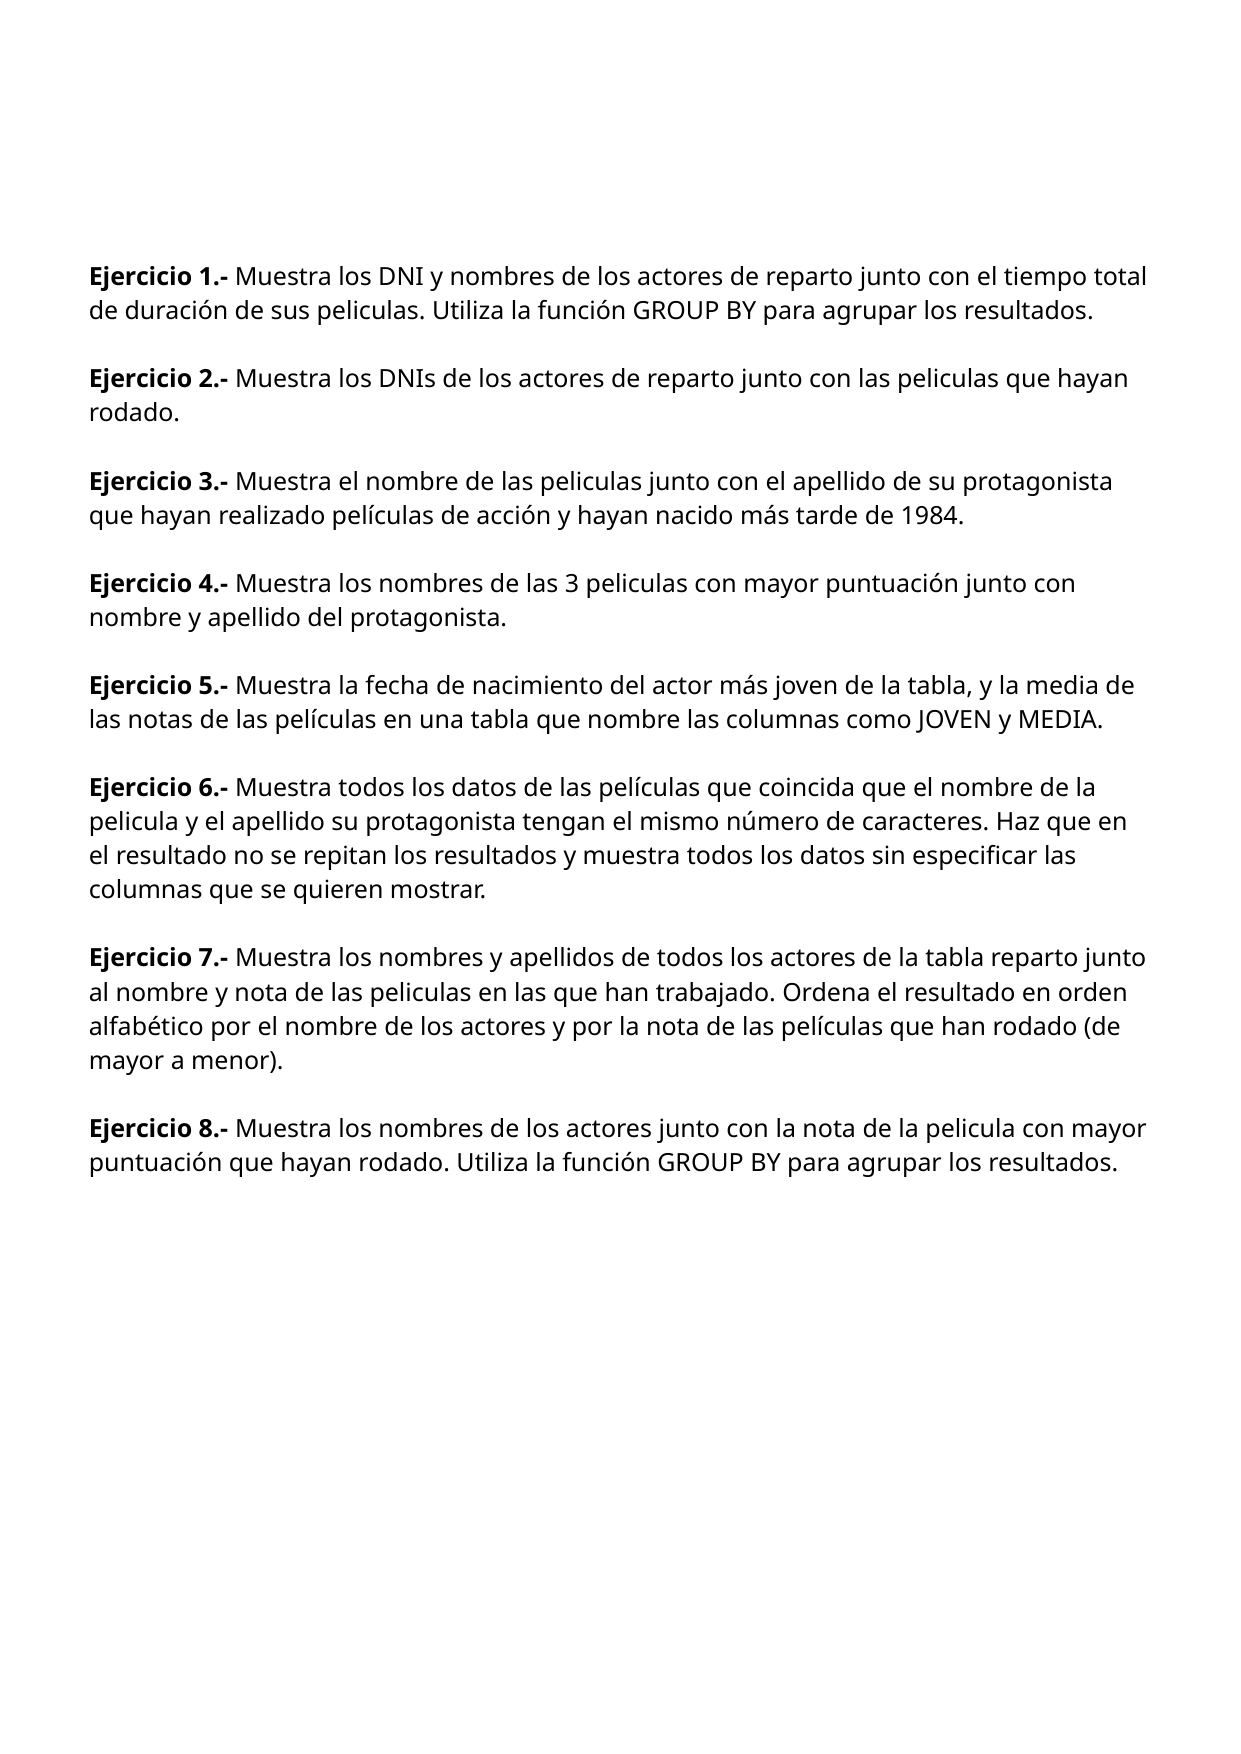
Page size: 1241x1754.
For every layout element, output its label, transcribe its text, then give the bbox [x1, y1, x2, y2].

text Ejercicio 4.- Muestra los nombres de las 3 peliculas con mayor puntuación junto con nombre y apellido del protagonista. [88, 531, 1152, 633]
text Ejercicio 5.- Muestra la fecha de nacimiento del actor más joven de la tabla, y la media de las notas de las películas en una tabla que nombre las columnas como JOVEN y MEDIA. [88, 633, 1152, 736]
text Ejercicio 6.- Muestra todos los datos de las películas que coincida que el nombre de la pelicula y el apellido su protagonista tengan el mismo número de caracteres. Haz que en el resultado no se repitan los resultados y muestra todos los datos sin especificar las columnas que se quieren mostrar. [88, 736, 1152, 906]
text Ejercicio 3.- Muestra el nombre de las peliculas junto con el apellido de su protagonista que hayan realizado películas de acción y hayan nacido más tarde de 1984. [88, 463, 1152, 531]
text Ejercicio 1.- Muestra los DNI y nombres de los actores de reparto junto con el tiempo total de duración de sus peliculas. Utiliza la función GROUP BY para agrupar los resultados. [88, 259, 1152, 327]
text Ejercicio 7.- Muestra los nombres y apellidos de todos los actores de la tabla reparto junto al nombre y nota de las peliculas en las que han trabajado. Ordena el resultado en orden alfabético por el nombre de los actores y por la nota de las películas que han rodado (de mayor a menor). [88, 906, 1152, 1076]
text Ejercicio 8.- Muestra los nombres de los actores junto con la nota de la pelicula con mayor puntuación que hayan rodado. Utiliza la función GROUP BY para agrupar los resultados. [88, 1110, 1152, 1178]
text Ejercicio 2.- Muestra los DNIs de los actores de reparto junto con las peliculas que hayan rodado. [88, 327, 1152, 463]
